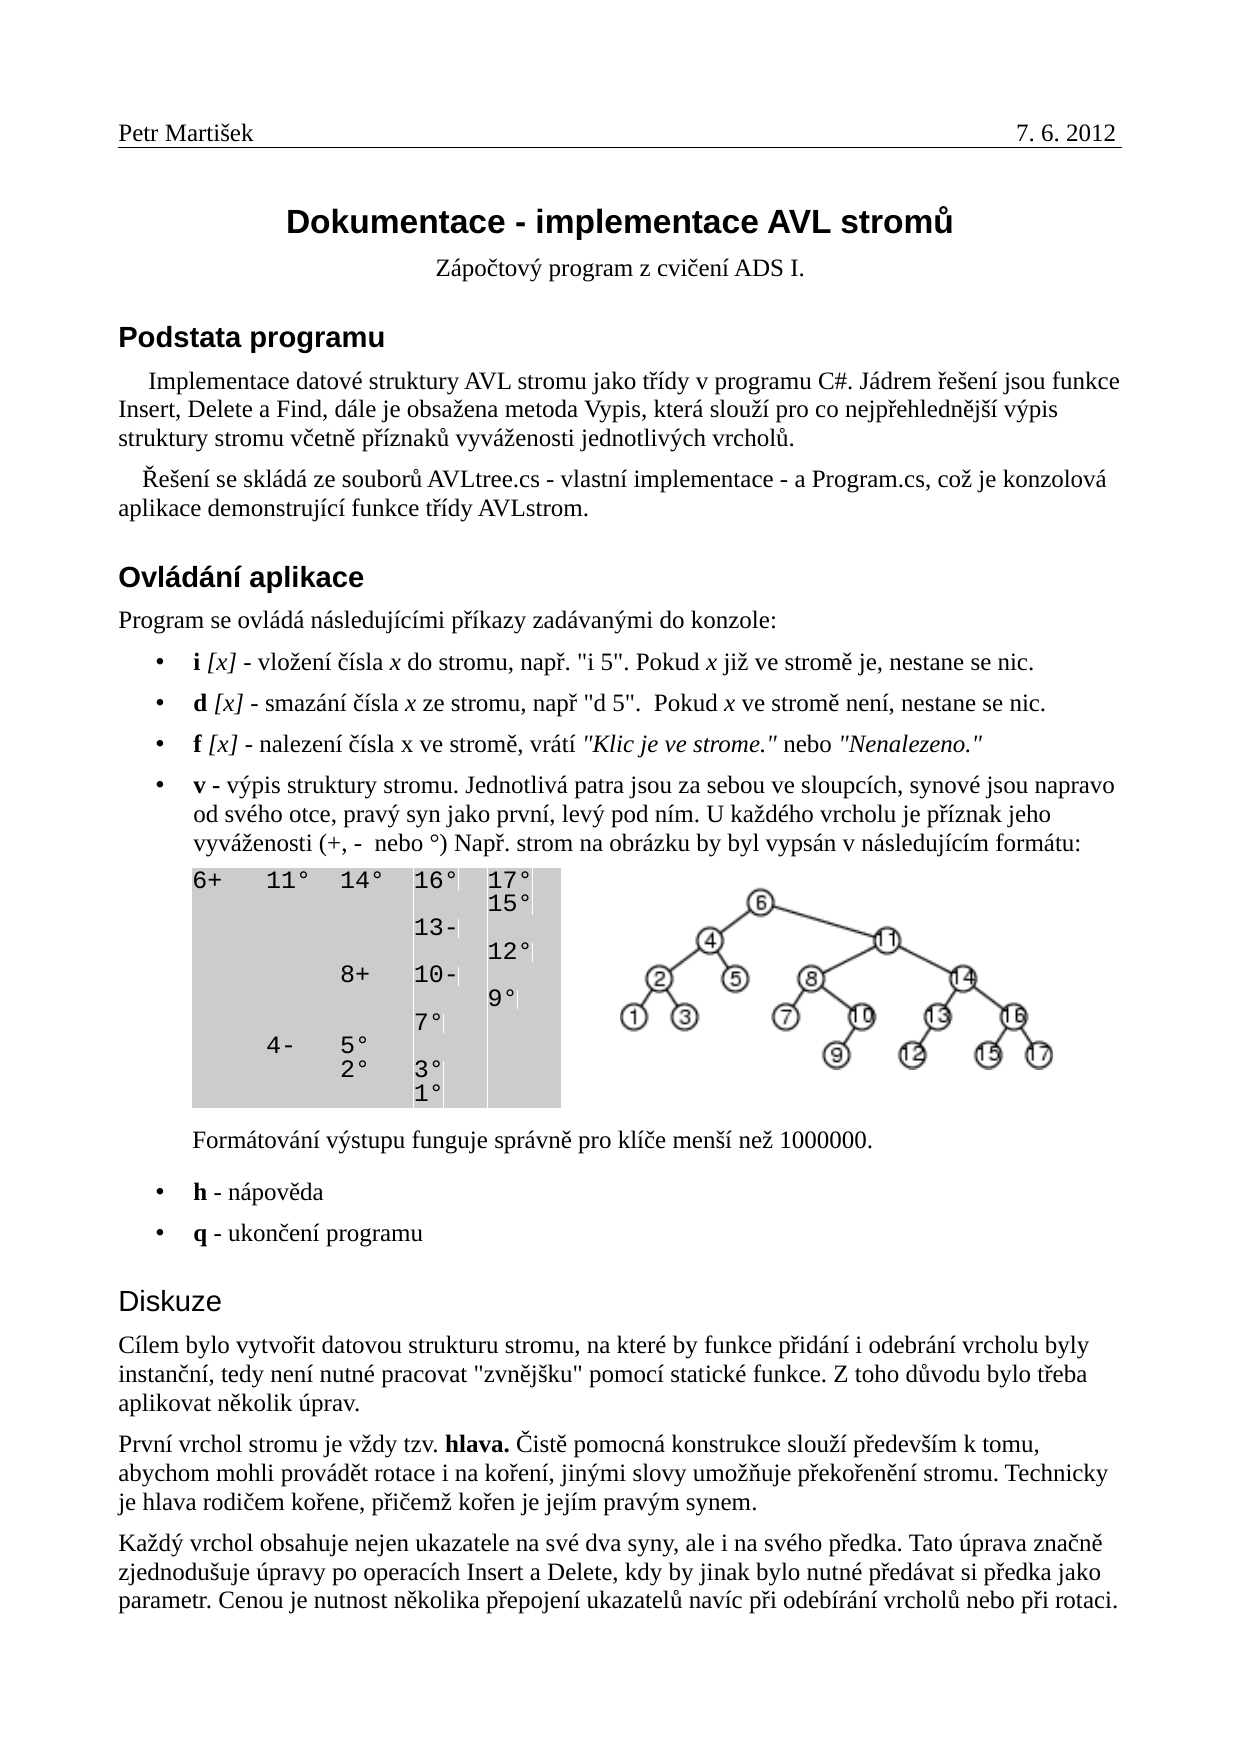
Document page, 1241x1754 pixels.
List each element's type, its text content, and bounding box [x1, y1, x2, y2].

text [1054, 1035, 1122, 1058]
list h - nápověda [156, 1177, 1122, 1206]
subtitle Podstata programu [118, 320, 1122, 353]
text Implementace datové struktury AVL stromu jako třídy v programu C#. Jádrem řešení jsou funkce Insert, Delete a Find, dále je obsažena metoda Vypis, která slouží pro co nejpřehlednější výpis struktury stromu včetně příznaků vyváženosti jednotlivých vrcholů. [118, 366, 1122, 452]
text 13- [118, 917, 620, 940]
text Cílem bylo vytvořit datovou strukturu stromu, na které by funkce přidání i odebrání vrcholu byly instanční, tedy není nutné pracovat "zvnějšku" pomocí statické funkce. Z toho důvodu bylo třeba aplikovat několik úprav. [118, 1330, 1122, 1417]
list d [x] - smazání čísla x ze stromu, např "d 5". Pokud x ve stromě není, nestane se nic. [156, 688, 1122, 717]
text 1° [118, 1082, 1122, 1106]
text Každý vrchol obsahuje nejen ukazatele na své dva syny, ale i na svého předka. Tato úprava značně zjednodušuje úpravy po operacích Insert a Delete, kdy by jinak bylo nutné předávat si předka jako parametr. Cenou je nutnost několika přepojení ukazatelů navíc při odebírání vrcholů nebo při rotaci. [118, 1528, 1122, 1614]
list v - výpis struktury stromu. Jednotlivá patra jsou za sebou ve sloupcích, synové jsou napravo od svého otce, pravý syn jako první, levý pod ním. U každého vrcholu je příznak jeho vyváženosti (+, - nebo °) Např. strom na obrázku by byl vypsán v následujícím formátu: [156, 771, 1122, 857]
list q - ukončení programu [156, 1218, 1122, 1247]
subtitle Diskuze [118, 1284, 1122, 1318]
text Formátování výstupu funguje správně pro klíče menší než 1000000. [118, 1129, 1122, 1153]
subtitle Ovládání aplikace [118, 559, 1122, 593]
text 6+ 11° 14° 16° 17° [118, 869, 1122, 893]
subtitle Dokumentace - implementace AVL stromů [118, 202, 1122, 241]
text 7° [118, 1011, 620, 1035]
text 9° [118, 988, 620, 1011]
text 2° 3° [118, 1058, 1122, 1082]
text [1054, 1011, 1122, 1035]
list f [x] - nalezení čísla x ve stromě, vrátí "Klic je ve strome." nebo "Nenalezeno." [156, 729, 1122, 758]
text Řešení se skládá ze souborů AVLtree.cs - vlastní implementace - a Program.cs, což je konzolová aplikace demonstrující funkce třídy AVLstrom. [118, 464, 1122, 522]
text [1054, 988, 1122, 1011]
text [1054, 940, 1122, 964]
text První vrchol stromu je vždy tzv. hlava. Čistě pomocná konstrukce slouží především k tomu, abychom mohli provádět rotace i na koření, jinými slovy umožňuje překořenění stromu. Technicky je hlava rodičem kořene, přičemž kořen je jejím pravým synem. [118, 1429, 1122, 1515]
text [1054, 917, 1122, 940]
text Zápočtový program z cvičení ADS I. [118, 253, 1122, 282]
text 12° [118, 940, 620, 964]
picture [620, 883, 1054, 1070]
text 15° [118, 893, 620, 917]
list i [x] - vložení čísla x do stromu, např. "i 5". Pokud x již ve stromě je, nestane se nic. [156, 647, 1122, 676]
text Program se ovládá následujícími příkazy zadávanými do konzole: [118, 606, 1122, 634]
text 8+ 10- [118, 964, 620, 988]
text [1054, 964, 1122, 988]
text 4- 5° [118, 1035, 620, 1058]
text [1054, 893, 1122, 917]
